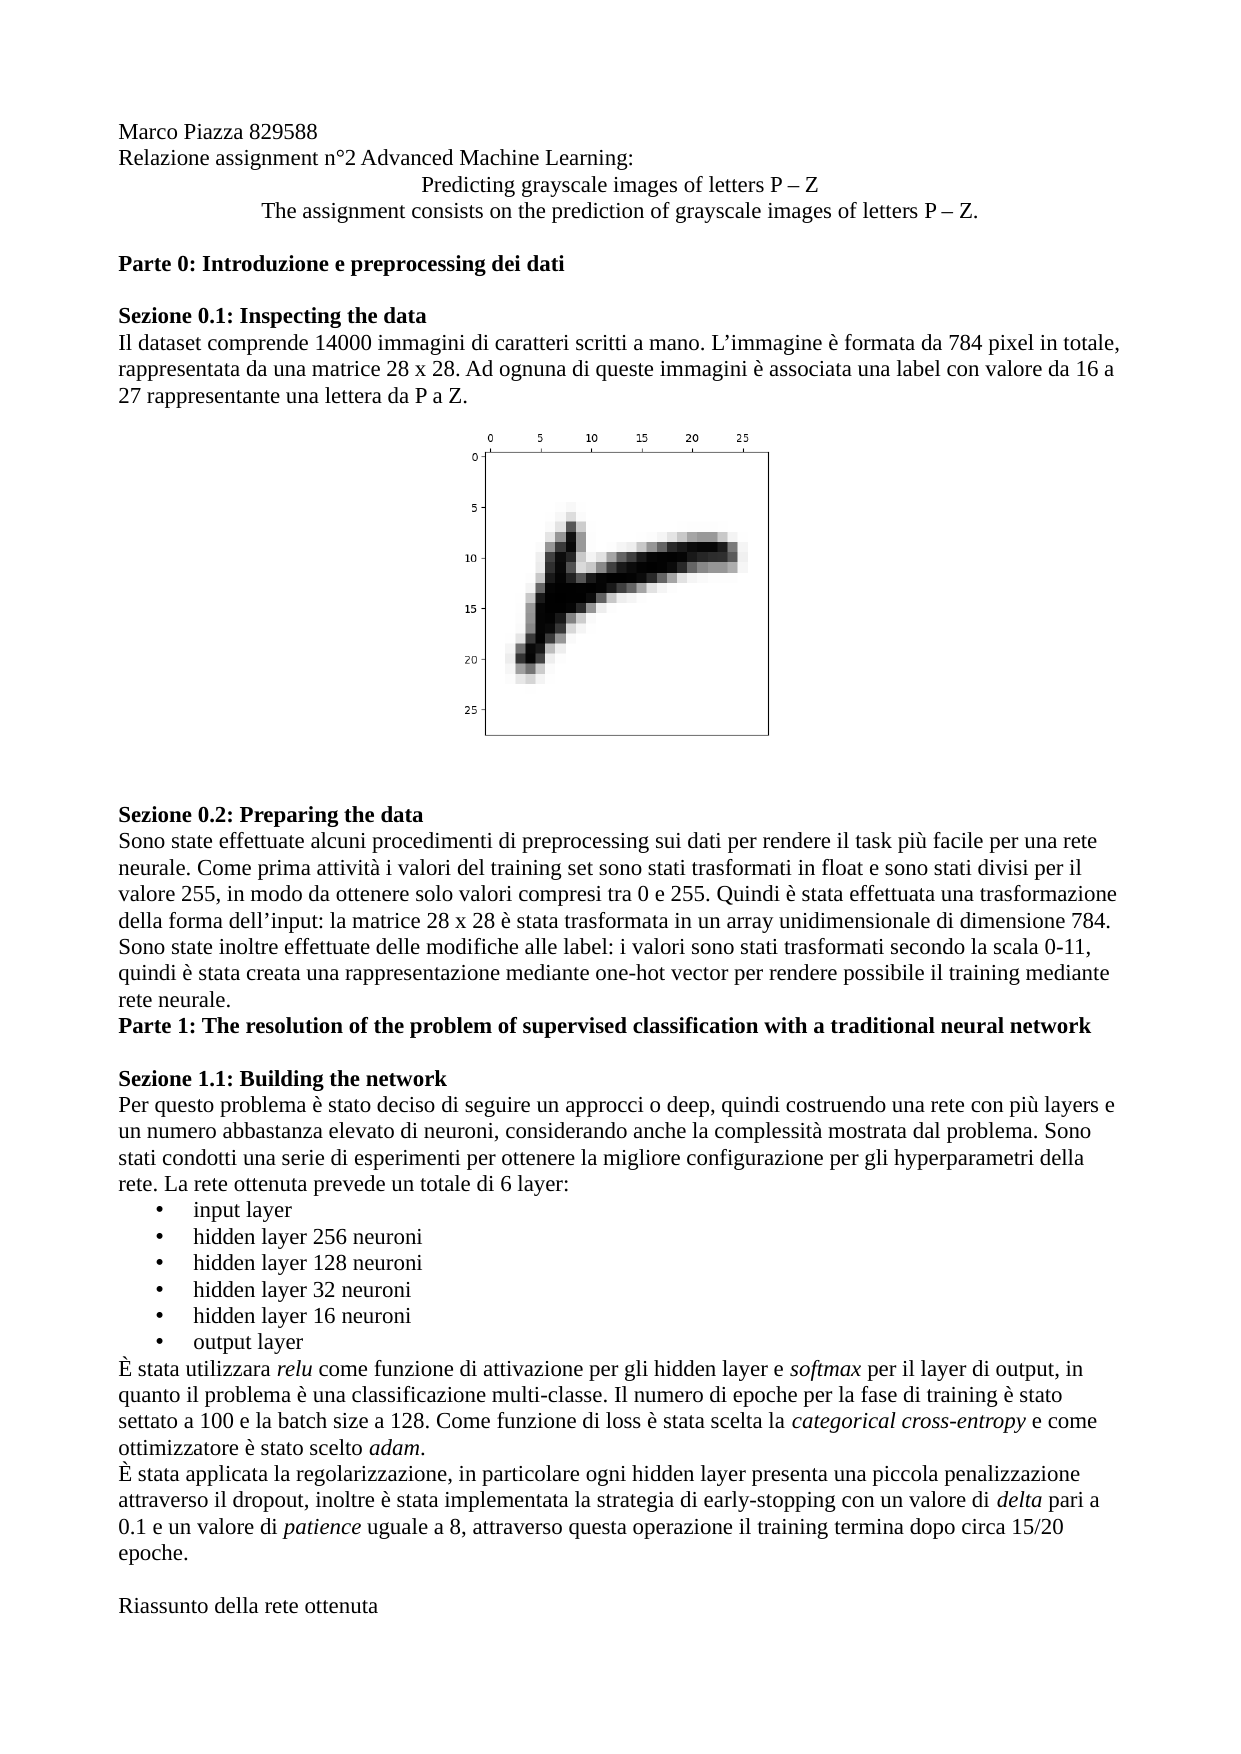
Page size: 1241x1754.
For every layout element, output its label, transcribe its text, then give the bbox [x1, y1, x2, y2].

text È stata applicata la regolarizzazione, in particolare ogni hidden layer presenta una piccola penalizzazione attraverso il dropout, inoltre è stata implementata la strategia di early-stopping con un valore di delta pari a 0.1 e un valore di patience uguale a 8, attraverso questa operazione il training termina dopo circa 15/20 epoche. [118, 1460, 1122, 1566]
list hidden layer 128 neuroni [156, 1249, 1122, 1276]
text Parte 1: The resolution of the problem of supervised classification with a traditional neural network [118, 1012, 1122, 1038]
text Marco Piazza 829588 [118, 118, 1122, 144]
list hidden layer 16 neuroni [156, 1302, 1122, 1328]
list output layer [156, 1328, 1122, 1355]
text Sono state inoltre effettuate delle modifiche alle label: i valori sono stati trasformati secondo la scala 0-11, quindi è stata creata una rappresentazione mediante one-hot vector per rendere possibile il training mediante rete neurale. [118, 933, 1122, 1012]
text Sono state effettuate alcuni procedimenti di preprocessing sui dati per rendere il task più facile per una rete neurale. Come prima attività i valori del training set sono stati trasformati in float e sono stati divisi per il valore 255, in modo da ottenere solo valori compresi tra 0 e 255. Quindi è stata effettuata una trasformazione della forma dell’input: la matrice 28 x 28 è stata trasformata in un array unidimensionale di dimensione 784. [118, 828, 1122, 933]
text Sezione 0.2: Preparing the data [118, 801, 1122, 828]
list hidden layer 256 neuroni [156, 1223, 1122, 1249]
text Il dataset comprende 14000 immagini di caratteri scritti a mano. L’immagine è formata da 784 pixel in totale, rappresentata da una matrice 28 x 28. Ad ognuna di queste immagini è associata una label con valore da 16 a 27 rappresentante una lettera da P a Z. [118, 329, 1122, 408]
text Sezione 1.1: Building the network [118, 1065, 1122, 1091]
text Riassunto della rete ottenuta [118, 1592, 1122, 1618]
text Per questo problema è stato deciso di seguire un approcci o deep, quindi costruendo una rete con più layers e un numero abbastanza elevato di neuroni, considerando anche la complessità mostrata dal problema. Sono stati condotti una serie di esperimenti per ottenere la migliore configurazione per gli hyperparametri della rete. La rete ottenuta prevede un totale di 6 layer: [118, 1091, 1122, 1197]
text Parte 0: Introduzione e preprocessing dei dati [118, 250, 1122, 276]
text The assignment consists on the prediction of grayscale images of letters P – Z. [118, 197, 1122, 223]
list hidden layer 32 neuroni [156, 1276, 1122, 1302]
text Predicting grayscale images of letters P – Z [118, 171, 1122, 197]
text È stata utilizzara relu come funzione di attivazione per gli hidden layer e softmax per il layer di output, in quanto il problema è una classificazione multi-classe. Il numero di epoche per la fase di training è stato settato a 100 e la batch size a 128. Come funzione di loss è stata scelta la categorical cross-entropy e come ottimizzatore è stato scelto adam. [118, 1355, 1122, 1460]
text Relazione assignment n°2 Advanced Machine Learning: [118, 144, 1122, 171]
picture [375, 408, 865, 775]
text Sezione 0.1: Inspecting the data [118, 303, 1122, 329]
list input layer [156, 1197, 1122, 1223]
